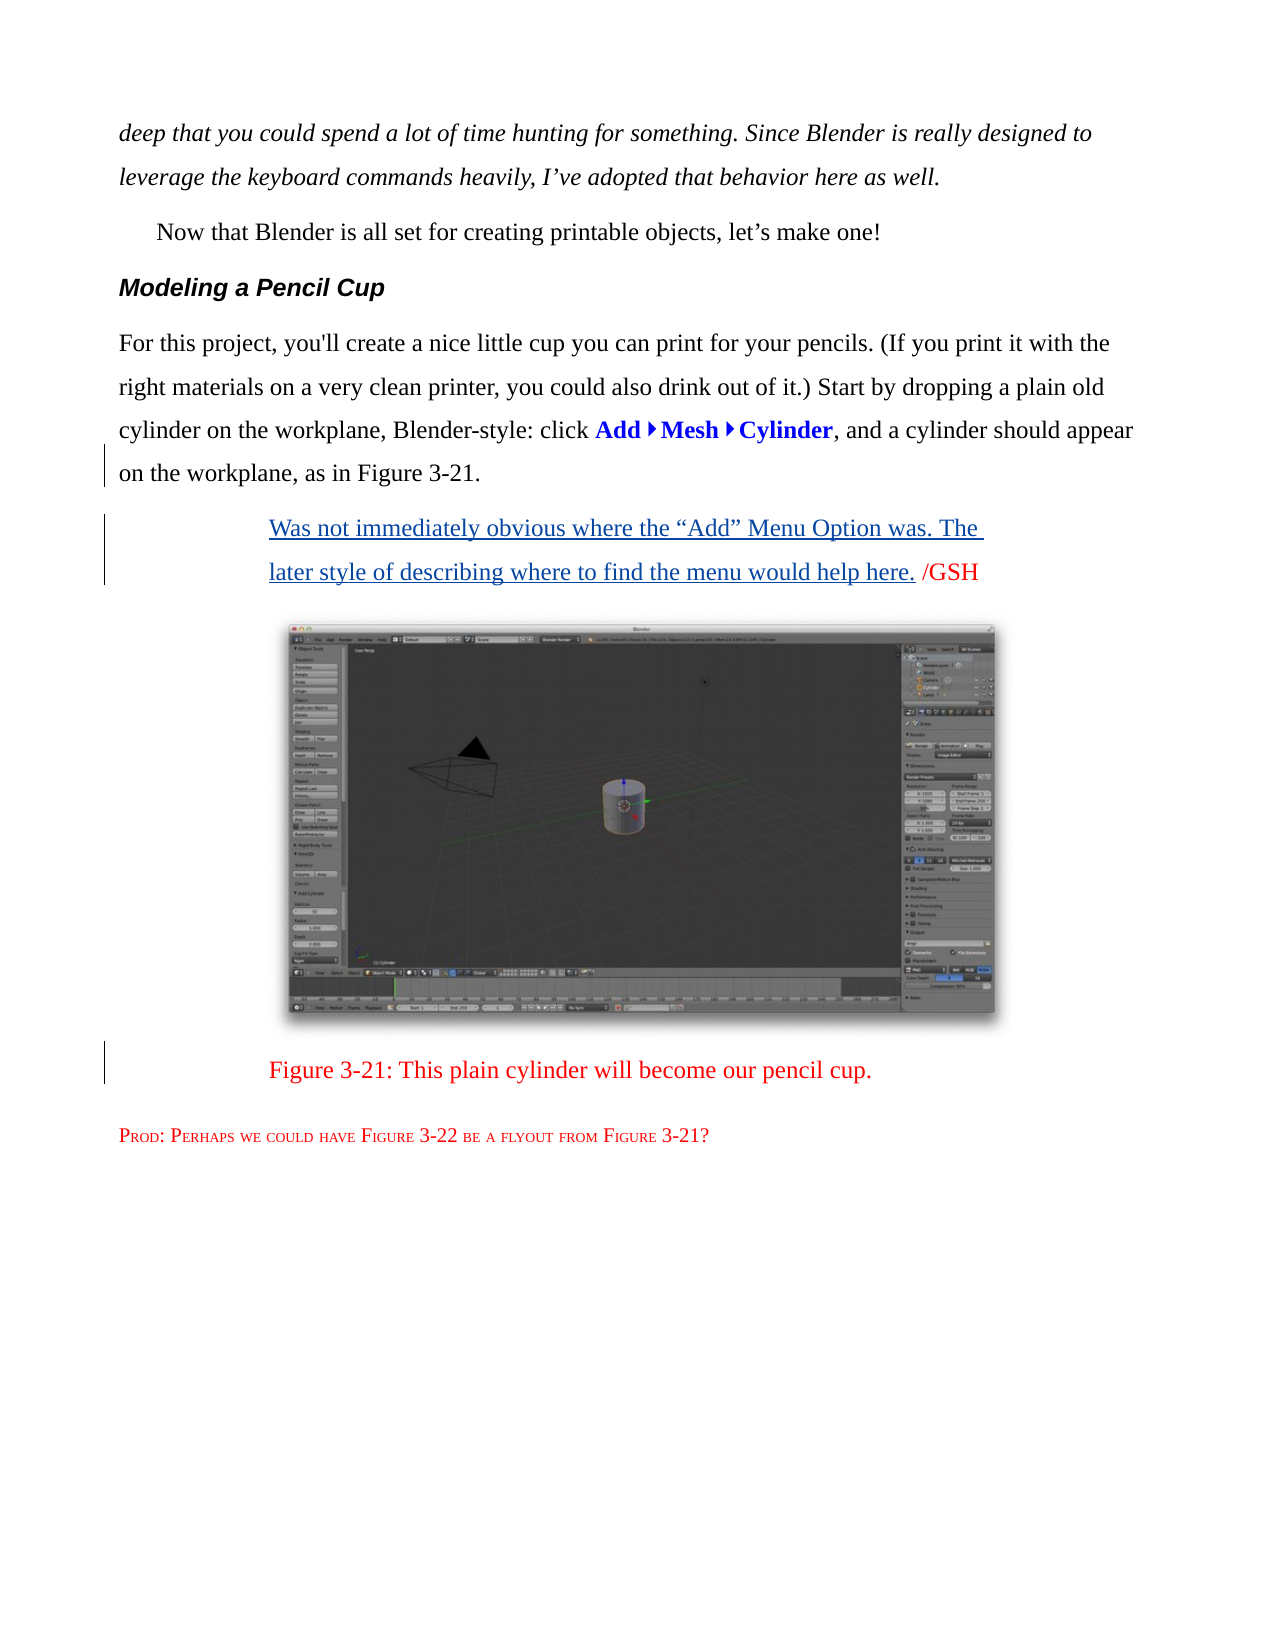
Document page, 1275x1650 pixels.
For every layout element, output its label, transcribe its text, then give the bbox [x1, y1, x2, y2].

text Was not immediately obvious where the “Add” Menu Option was. The later style of describing where to find the menu would help here. /GSHFigure 3-21: This plain cylinder will become our pencil cup. [268, 513, 1006, 585]
text Modeling a Pencil Cup [118, 273, 1156, 302]
picture [268, 612, 1015, 1041]
text Now that Blender is all set for creating printable objects, let’s make one! [118, 217, 1156, 246]
text deep that you could spend a lot of time hunting for something. Since Blender is really designed to leverage the keyboard commands heavily, I’ve adopted that behavior here as well. [118, 118, 1156, 190]
text Prod: Perhaps we could have Figure 3-22 be a flyout from Figure 3-21? [118, 1123, 1156, 1147]
text For this project, you'll create a nice little cup you can print for your pencils. (If you print it with the right materials on a very clean printer, you could also drink out of it.) Start by dropping a plain old cylinder on the workplane, Blender-style: click Add4Mesh4Cylinder, and a cylinder should appear on the workplane, as in Figure 3-21. [118, 328, 1156, 487]
